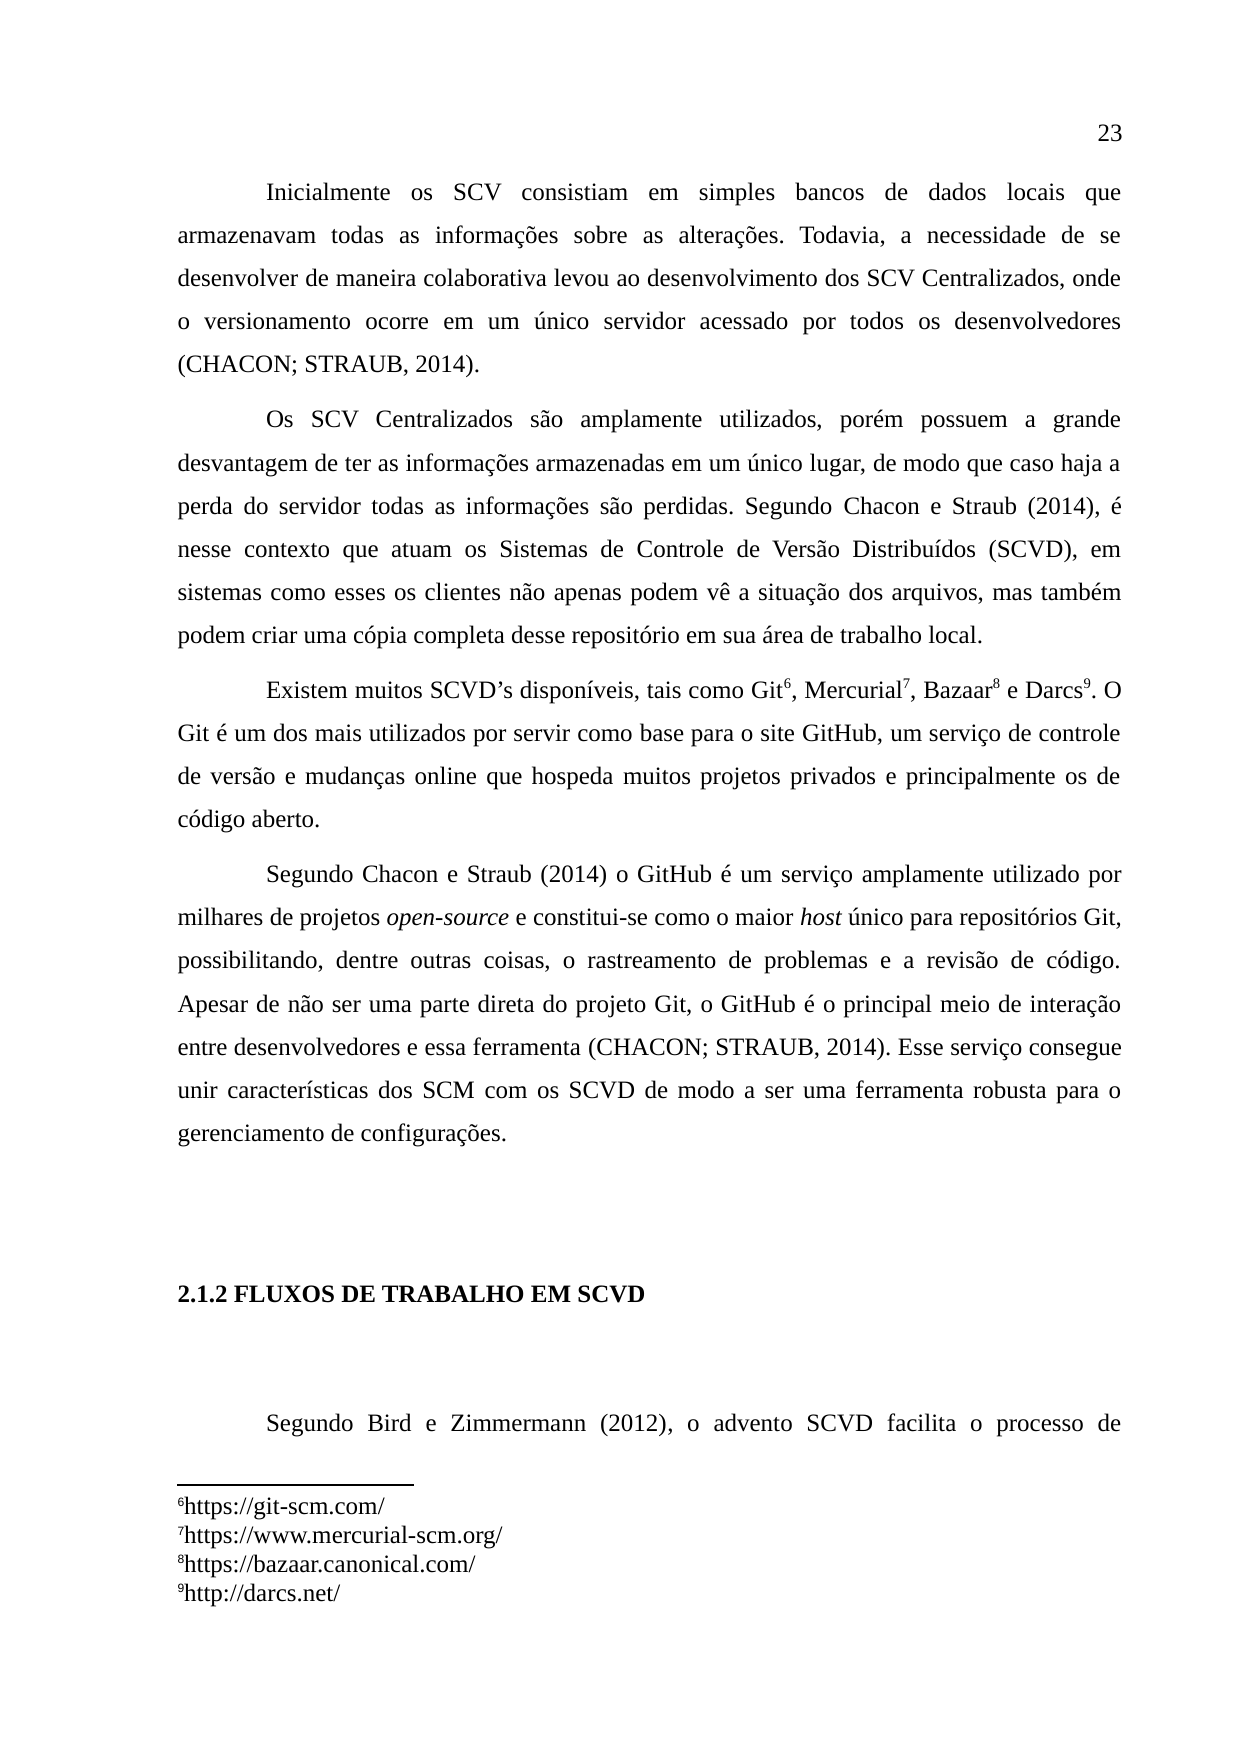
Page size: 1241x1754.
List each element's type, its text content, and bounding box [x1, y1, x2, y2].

text Segundo Bird e Zimmermann (2012), o advento SCVD facilita o processo de [177, 1408, 1122, 1437]
text 2.1.2 Fluxos de trabalho EM SCVD [177, 1279, 1122, 1308]
text Inicialmente os SCV consistiam em simples bancos de dados locais que armazenavam todas as informações sobre as alterações. Todavia, a necessidade de se desenvolver de maneira colaborativa levou ao desenvolvimento dos SCV Centralizados, onde o versionamento ocorre em um único servidor acessado por todos os desenvolvedores (CHACON; STRAUB, 2014). [177, 177, 1122, 378]
text Segundo Chacon e Straub (2014) o GitHub é um serviço amplamente utilizado por milhares de projetos open-source e constitui-se como o maior host único para repositórios Git, possibilitando, dentre outras coisas, o rastreamento de problemas e a revisão de código. Apesar de não ser uma parte direta do projeto Git, o GitHub é o principal meio de interação entre desenvolvedores e essa ferramenta (CHACON; STRAUB, 2014). Esse serviço consegue unir características dos SCM com os SCVD de modo a ser uma ferramenta robusta para o gerenciamento de configurações. [177, 859, 1122, 1147]
text https://git-scm.com/ [177, 1491, 1122, 1520]
text https://www.mercurial-scm.org/ [177, 1520, 1122, 1549]
text Existem muitos SCVD’s disponíveis, tais como Git, Mercurial, Bazaar e Darcs. O Git é um dos mais utilizados por servir como base para o site GitHub, um serviço de controle de versão e mudanças online que hospeda muitos projetos privados e principalmente os de código aberto. [177, 675, 1122, 833]
text Os SCV Centralizados são amplamente utilizados, porém possuem a grande desvantagem de ter as informações armazenadas em um único lugar, de modo que caso haja a perda do servidor todas as informações são perdidas. Segundo Chacon e Straub (2014), é nesse contexto que atuam os Sistemas de Controle de Versão Distribuídos (SCVD), em sistemas como esses os clientes não apenas podem vê a situação dos arquivos, mas também podem criar uma cópia completa desse repositório em sua área de trabalho local. [177, 404, 1122, 649]
text http://darcs.net/ [177, 1578, 1122, 1606]
text https://bazaar.canonical.com/ [177, 1549, 1122, 1578]
